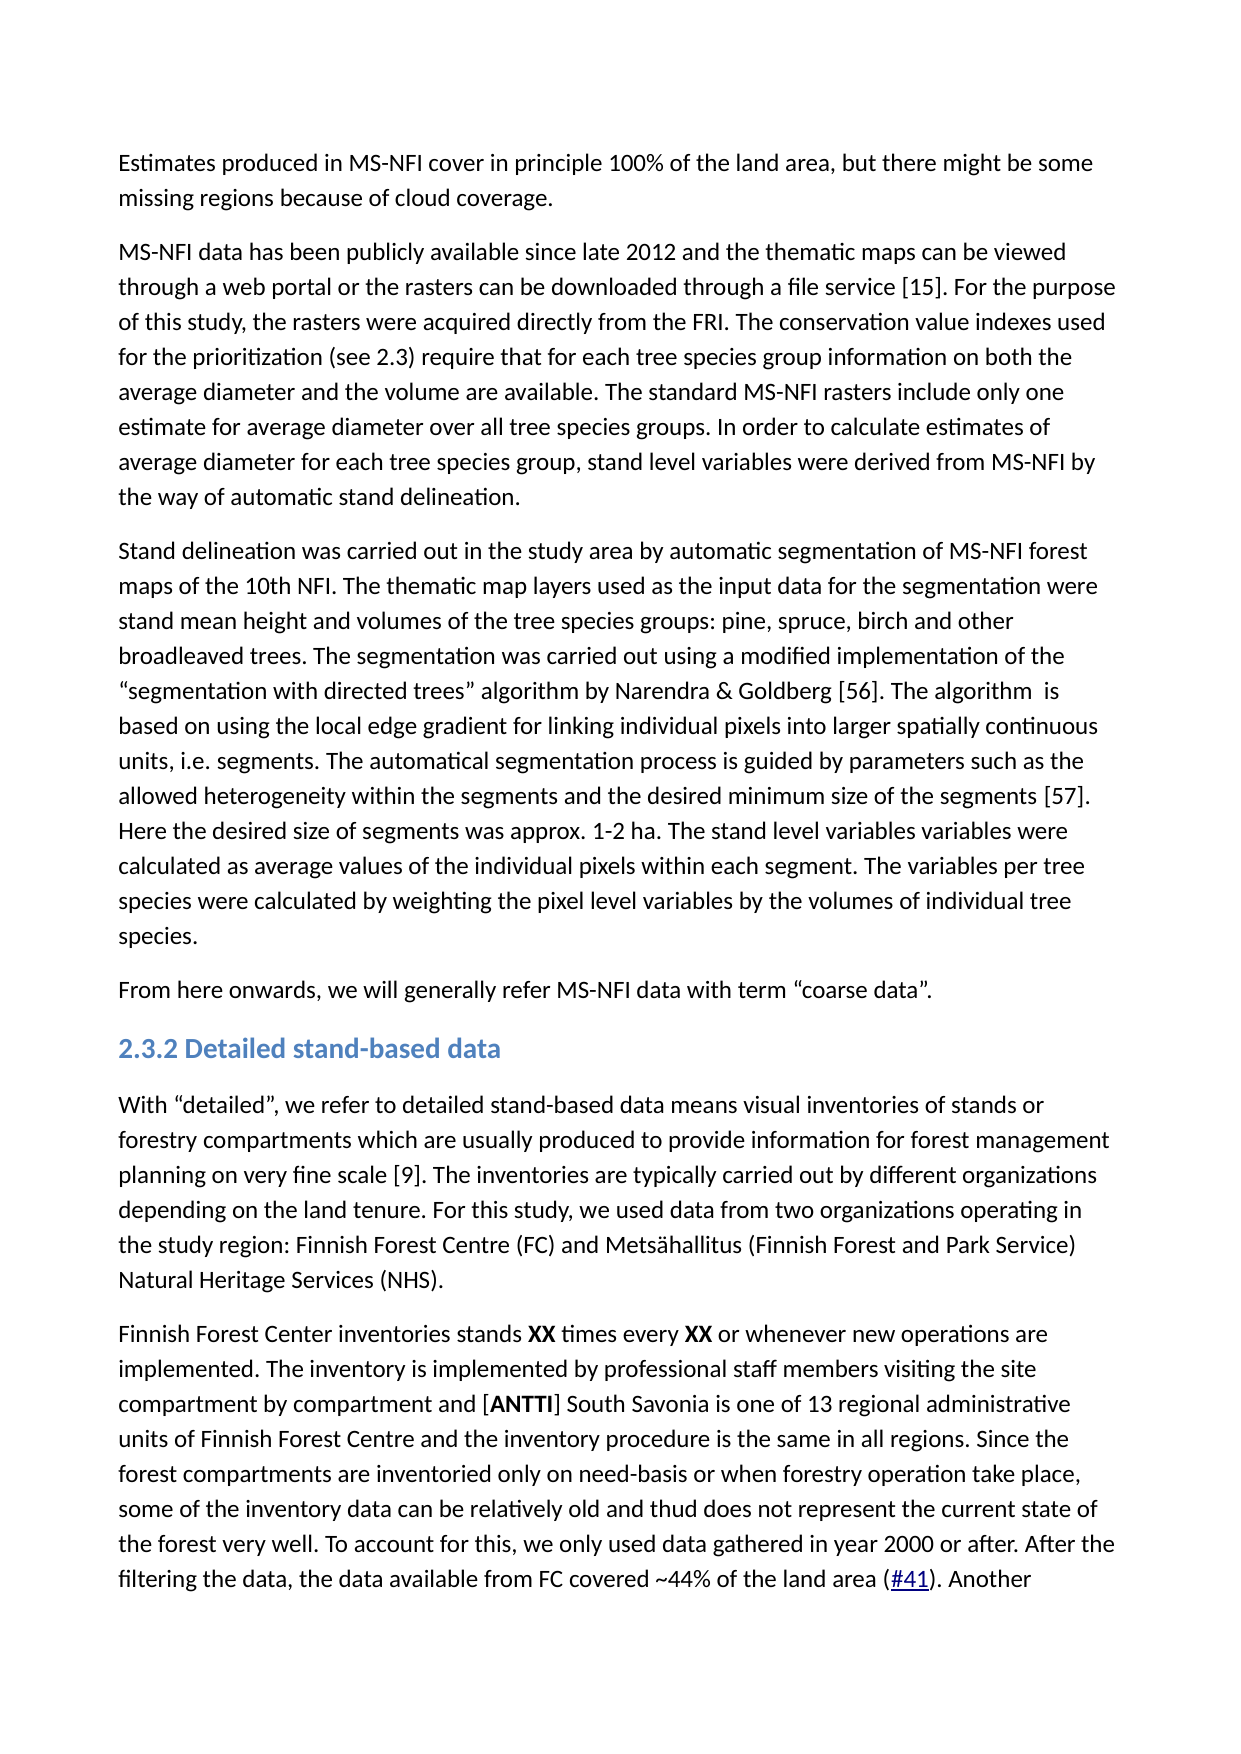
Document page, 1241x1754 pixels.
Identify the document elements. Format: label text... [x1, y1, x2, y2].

text MS-NFI data has been publicly available since late 2012 and the thematic maps can be viewed through a web portal or the rasters can be downloaded through a file service [15]. For the purpose of this study, the rasters were acquired directly from the FRI. The conservation value indexes used for the prioritization (see 2.3) require that for each tree species group information on both the average diameter and the volume are available. The standard MS-NFI rasters include only one estimate for average diameter over all tree species groups. In order to calculate estimates of average diameter for each tree species group, stand level variables were derived from MS-NFI by the way of automatic stand delineation. [118, 236, 1122, 512]
text Finnish Forest Center inventories stands XX times every XX or whenever new operations are implemented. The inventory is implemented by professional staff members visiting the site compartment by compartment and [ANTTI] South Savonia is one of 13 regional administrative units of Finnish Forest Centre and the inventory procedure is the same in all regions. Since the forest compartments are inventoried only on need-basis or when forestry operation take place, some of the inventory data can be relatively old and thud does not represent the current state of the forest very well. To account for this, we only used data gathered in year 2000 or after. After the filtering the data, the data available from FC covered ~44% of the land area (#41). Another [118, 1318, 1122, 1594]
text Estimates produced in MS-NFI cover in principle 100% of the land area, but there might be some missing regions because of cloud coverage. [118, 148, 1122, 213]
text Stand delineation was carried out in the study area by automatic segmentation of MS-NFI forest maps of the 10th NFI. The thematic map layers used as the input data for the segmentation were stand mean height and volumes of the tree species groups: pine, spruce, birch and other broadleaved trees. The segmentation was carried out using a modified implementation of the “segmentation with directed trees” algorithm by Narendra & Goldberg [56]⁠. The algorithm is based on using the local edge gradient for linking individual pixels into larger spatially continuous units, i.e. segments. The automatical segmentation process is guided by parameters such as the allowed heterogeneity within the segments and the desired minimum size of the segments [57]⁠. Here the desired size of segments was approx. 1-2 ha. The stand level variables variables were calculated as average values of the individual pixels within each segment. The variables per tree species were calculated by weighting the pixel level variables by the volumes of individual tree species. [118, 535, 1122, 951]
text With “detailed”, we refer to detailed stand-based data means visual inventories of stands or forestry compartments which are usually produced to provide information for forest management planning on very fine scale [9]. The inventories are typically carried out by different organizations depending on the land tenure. For this study, we used data from two organizations operating in the study region: Finnish Forest Centre (FC) and Metsähallitus (Finnish Forest and Park Service) Natural Heritage Services (NHS). [118, 1089, 1122, 1295]
subtitle 2.3.2 Detailed stand-based data [118, 1030, 1122, 1065]
text From here onwards, we will generally refer MS-NFI data with term “coarse data”. [118, 974, 1122, 1004]
